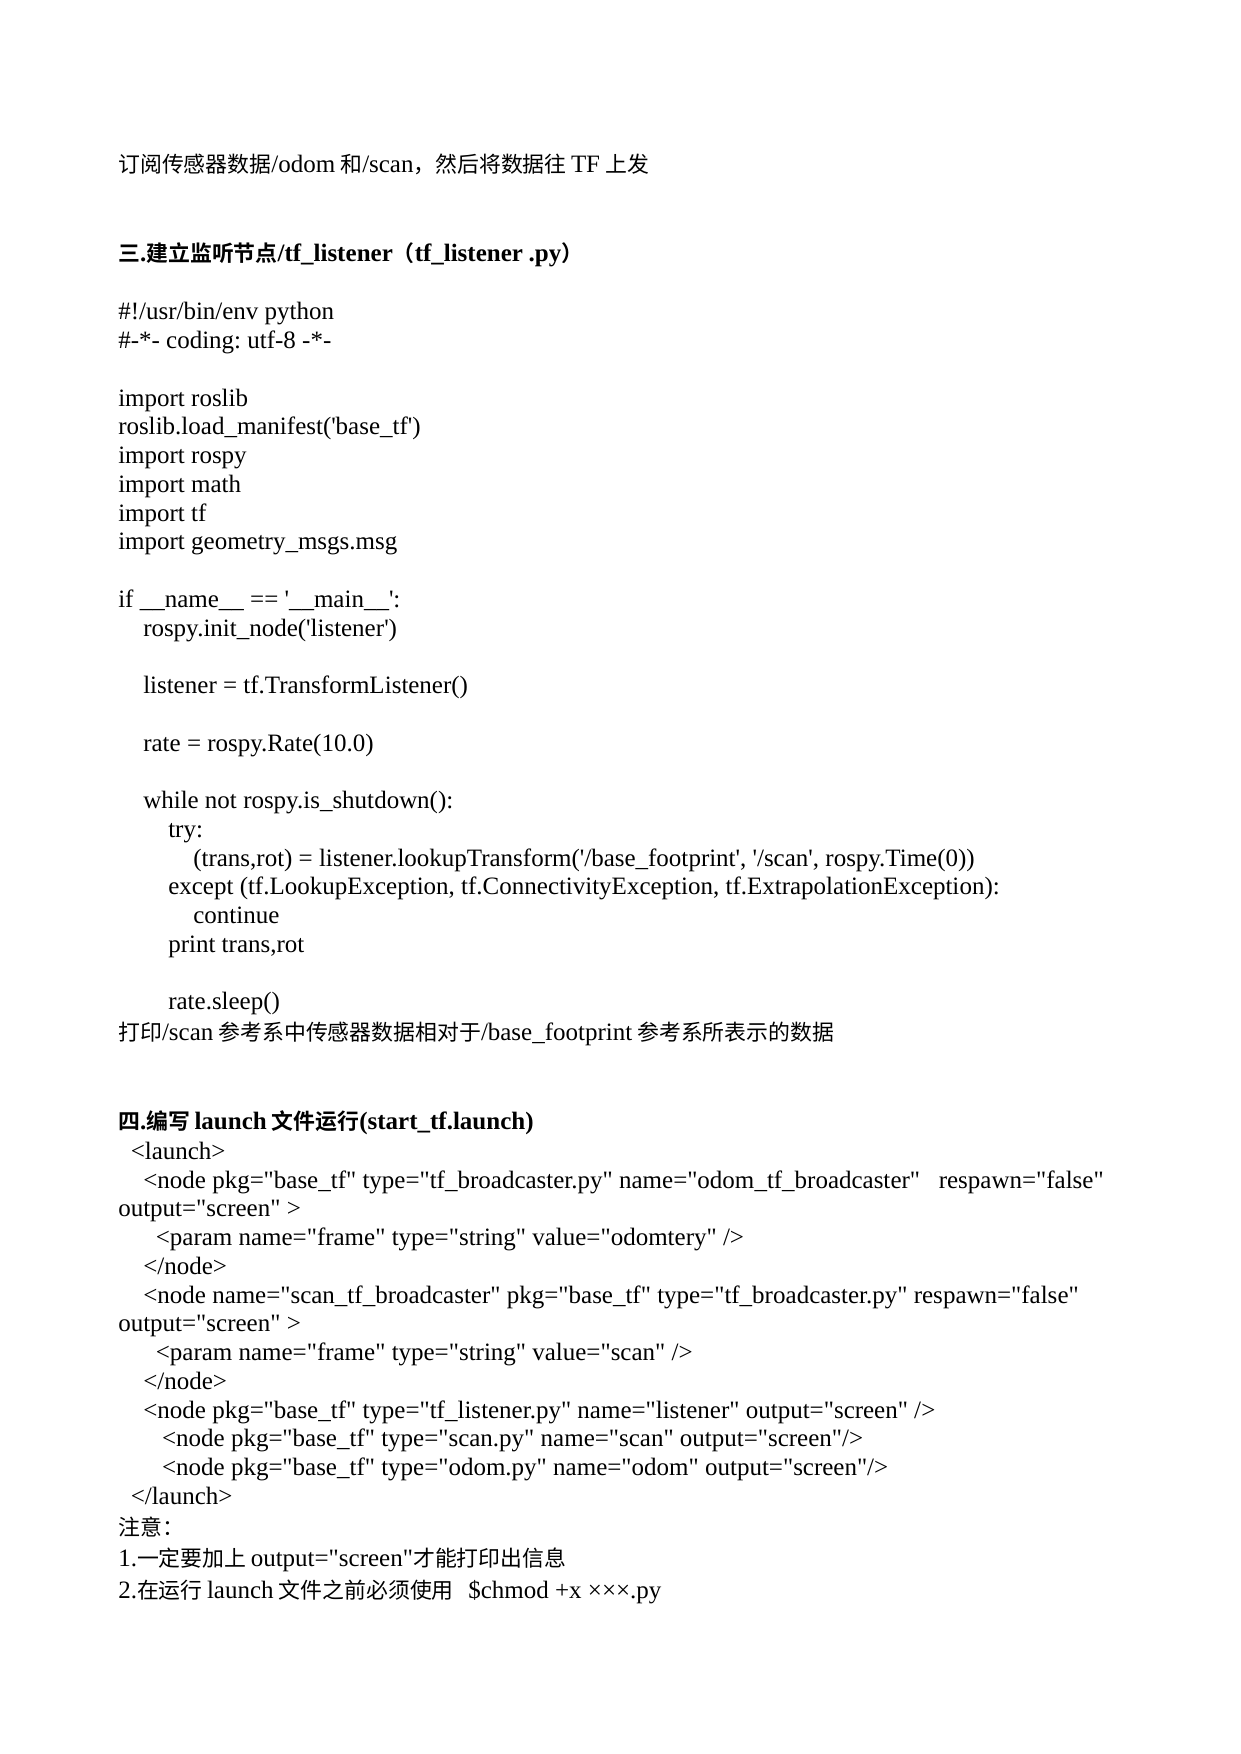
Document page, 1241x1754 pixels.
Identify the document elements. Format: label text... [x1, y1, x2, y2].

text rate.sleep() [118, 986, 1122, 1015]
text print trans,rot [118, 929, 1122, 958]
text <param name="frame" type="string" value="scan" /> [118, 1337, 1122, 1366]
text </node> [118, 1366, 1122, 1395]
text continue [118, 900, 1122, 929]
text <param name="frame" type="string" value="odomtery" /> [118, 1222, 1122, 1251]
text import geometry_msgs.msg [118, 526, 1122, 555]
text #-*- coding: utf-8 -*- [118, 325, 1122, 354]
text 2.在运行launch文件之前必须使用 $chmod +x ×××.py [118, 1573, 1122, 1605]
text import tf [118, 498, 1122, 526]
text <launch> [118, 1136, 1122, 1165]
text except (tf.LookupException, tf.ConnectivityException, tf.ExtrapolationException): [118, 871, 1122, 900]
text <node pkg="base_tf" type="tf_broadcaster.py" name="odom_tf_broadcaster" respawn="false" output="screen" > [118, 1165, 1122, 1222]
text 四.编写launch文件运行(start_tf.launch) [118, 1104, 1122, 1136]
text <node name="scan_tf_broadcaster" pkg="base_tf" type="tf_broadcaster.py" respawn="false" output="screen" > [118, 1280, 1122, 1337]
text </launch> [118, 1481, 1122, 1510]
text rospy.init_node('listener') [118, 613, 1122, 641]
text rate = rospy.Rate(10.0) [118, 728, 1122, 756]
text </node> [118, 1251, 1122, 1280]
text <node pkg="base_tf" type="tf_listener.py" name="listener" output="screen" /> [118, 1395, 1122, 1423]
text roslib.load_manifest('base_tf') [118, 411, 1122, 440]
text <node pkg="base_tf" type="scan.py" name="scan" output="screen"/> [118, 1423, 1122, 1452]
text import rospy [118, 440, 1122, 469]
text <node pkg="base_tf" type="odom.py" name="odom" output="screen"/> [118, 1452, 1122, 1481]
text 1.一定要加上output="screen"才能打印出信息 [118, 1541, 1122, 1573]
text #!/usr/bin/env python [118, 296, 1122, 325]
text try: [118, 814, 1122, 843]
text 三.建立监听节点/tf_listener（tf_listener .py） [118, 236, 1122, 268]
text while not rospy.is_shutdown(): [118, 785, 1122, 814]
text 注意： [118, 1510, 1122, 1541]
text listener = tf.TransformListener() [118, 670, 1122, 699]
text if __name__ == '__main__': [118, 584, 1122, 613]
text import math [118, 469, 1122, 498]
text 打印/scan参考系中传感器数据相对于/base_footprint参考系所表示的数据 [118, 1015, 1122, 1047]
text (trans,rot) = listener.lookupTransform('/base_footprint', '/scan', rospy.Time(0)) [118, 843, 1122, 871]
text import roslib [118, 383, 1122, 411]
text 订阅传感器数据/odom和/scan，然后将数据往TF上发 [118, 147, 1122, 178]
